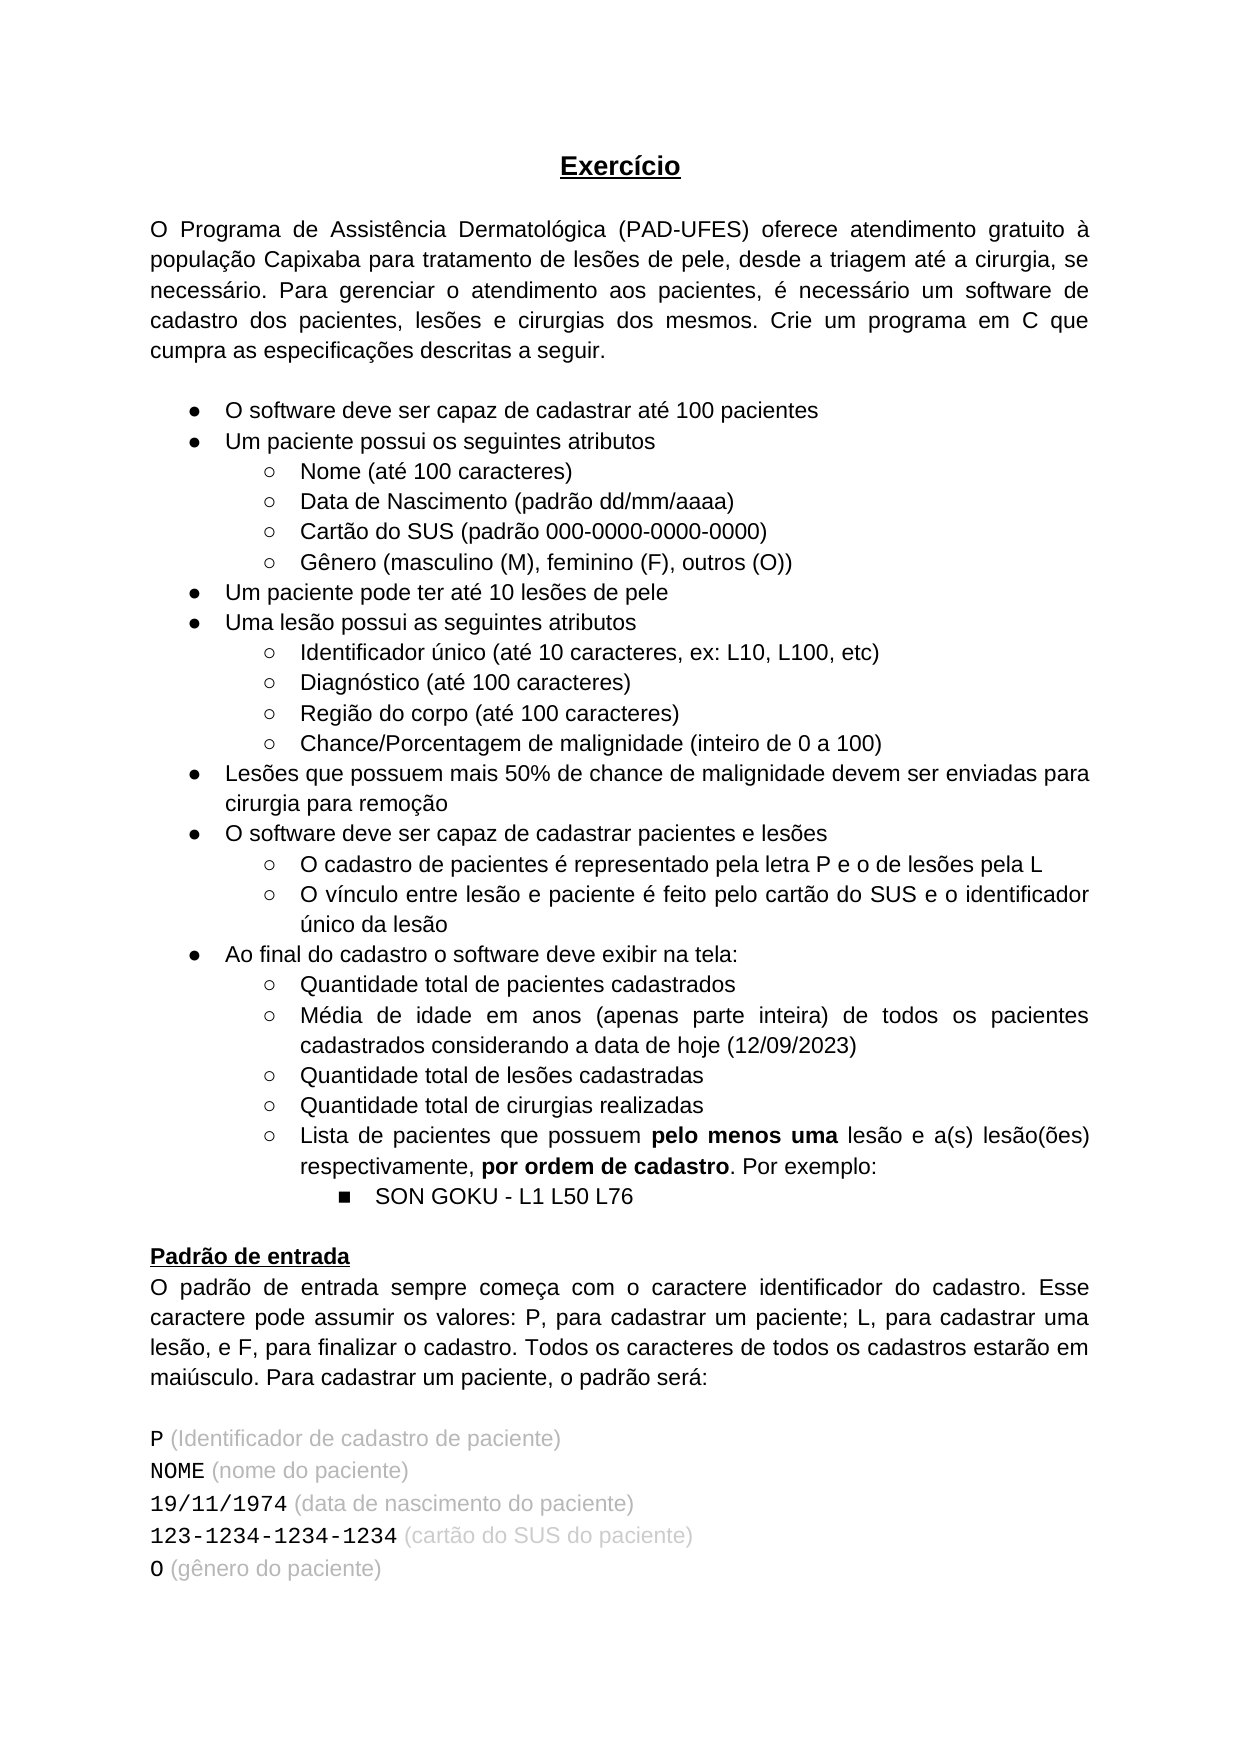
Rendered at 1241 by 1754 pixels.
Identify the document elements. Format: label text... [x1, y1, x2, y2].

list Data de Nascimento (padrão dd/mm/aaaa) [262, 488, 1090, 514]
text O Programa de Assistência Dermatológica (PAD-UFES) oferece atendimento gratuito à população Capixaba para tratamento de lesões de pele, desde a triagem até a cirurgia, se necessário. Para gerenciar o atendimento aos pacientes, é necessário um software de cadastro dos pacientes, lesões e cirurgias dos mesmos. Crie um programa em C que cumpra as especificações descritas a seguir. [150, 216, 1090, 363]
list Média de idade em anos (apenas parte inteira) de todos os pacientes cadastrados considerando a data de hoje (12/09/2023) [262, 1002, 1090, 1058]
list SON GOKU - L1 L50 L76 [337, 1183, 1090, 1209]
list Quantidade total de lesões cadastradas [262, 1062, 1090, 1088]
list Quantidade total de cirurgias realizadas [262, 1092, 1090, 1118]
text 123-1234-1234-1234 (cartão do SUS do paciente) [150, 1522, 1090, 1550]
list Cartão do SUS (padrão 000-0000-0000-0000) [262, 518, 1090, 544]
text 19/11/1974 (data de nascimento do paciente) [150, 1489, 1090, 1518]
list O vínculo entre lesão e paciente é feito pelo cartão do SUS e o identificador único da lesão [262, 881, 1090, 937]
text Padrão de entrada [150, 1243, 1090, 1269]
list Um paciente pode ter até 10 lesões de pele [187, 579, 1090, 605]
text P (Identificador de cadastro de paciente) [150, 1424, 1090, 1453]
list Identificador único (até 10 caracteres, ex: L10, L100, etc) [262, 639, 1090, 665]
text NOME (nome do paciente) [150, 1457, 1090, 1485]
text Exercício [150, 150, 1090, 181]
list Chance/Porcentagem de malignidade (inteiro de 0 a 100) [262, 730, 1090, 756]
list Lesões que possuem mais 50% de chance de malignidade devem ser enviadas para cirurgia para remoção [187, 760, 1090, 816]
list Diagnóstico (até 100 caracteres) [262, 669, 1090, 696]
text O padrão de entrada sempre começa com o caractere identificador do cadastro. Esse caractere pode assumir os valores: P, para cadastrar um paciente; L, para cadastrar uma lesão, e F, para finalizar o cadastro. Todos os caracteres de todos os cadastros estarão em maiúsculo. Para cadastrar um paciente, o padrão será: [150, 1273, 1090, 1390]
list O software deve ser capaz de cadastrar pacientes e lesões [187, 820, 1090, 847]
list Região do corpo (até 100 caracteres) [262, 699, 1090, 726]
list Ao final do cadastro o software deve exibir na tela: [187, 941, 1090, 967]
text O (gênero do paciente) [150, 1554, 1090, 1583]
list Uma lesão possui as seguintes atributos [187, 609, 1090, 635]
list Quantidade total de pacientes cadastrados [262, 971, 1090, 998]
list O cadastro de pacientes é representado pela letra P e o de lesões pela L [262, 851, 1090, 877]
list Um paciente possui os seguintes atributos [187, 428, 1090, 454]
list O software deve ser capaz de cadastrar até 100 pacientes [187, 397, 1090, 424]
list Gênero (masculino (M), feminino (F), outros (O)) [262, 548, 1090, 575]
list Nome (até 100 caracteres) [262, 458, 1090, 484]
list Lista de pacientes que possuem pelo menos uma lesão e a(s) lesão(ões) respectivamente, por ordem de cadastro. Por exemplo: [262, 1122, 1090, 1179]
